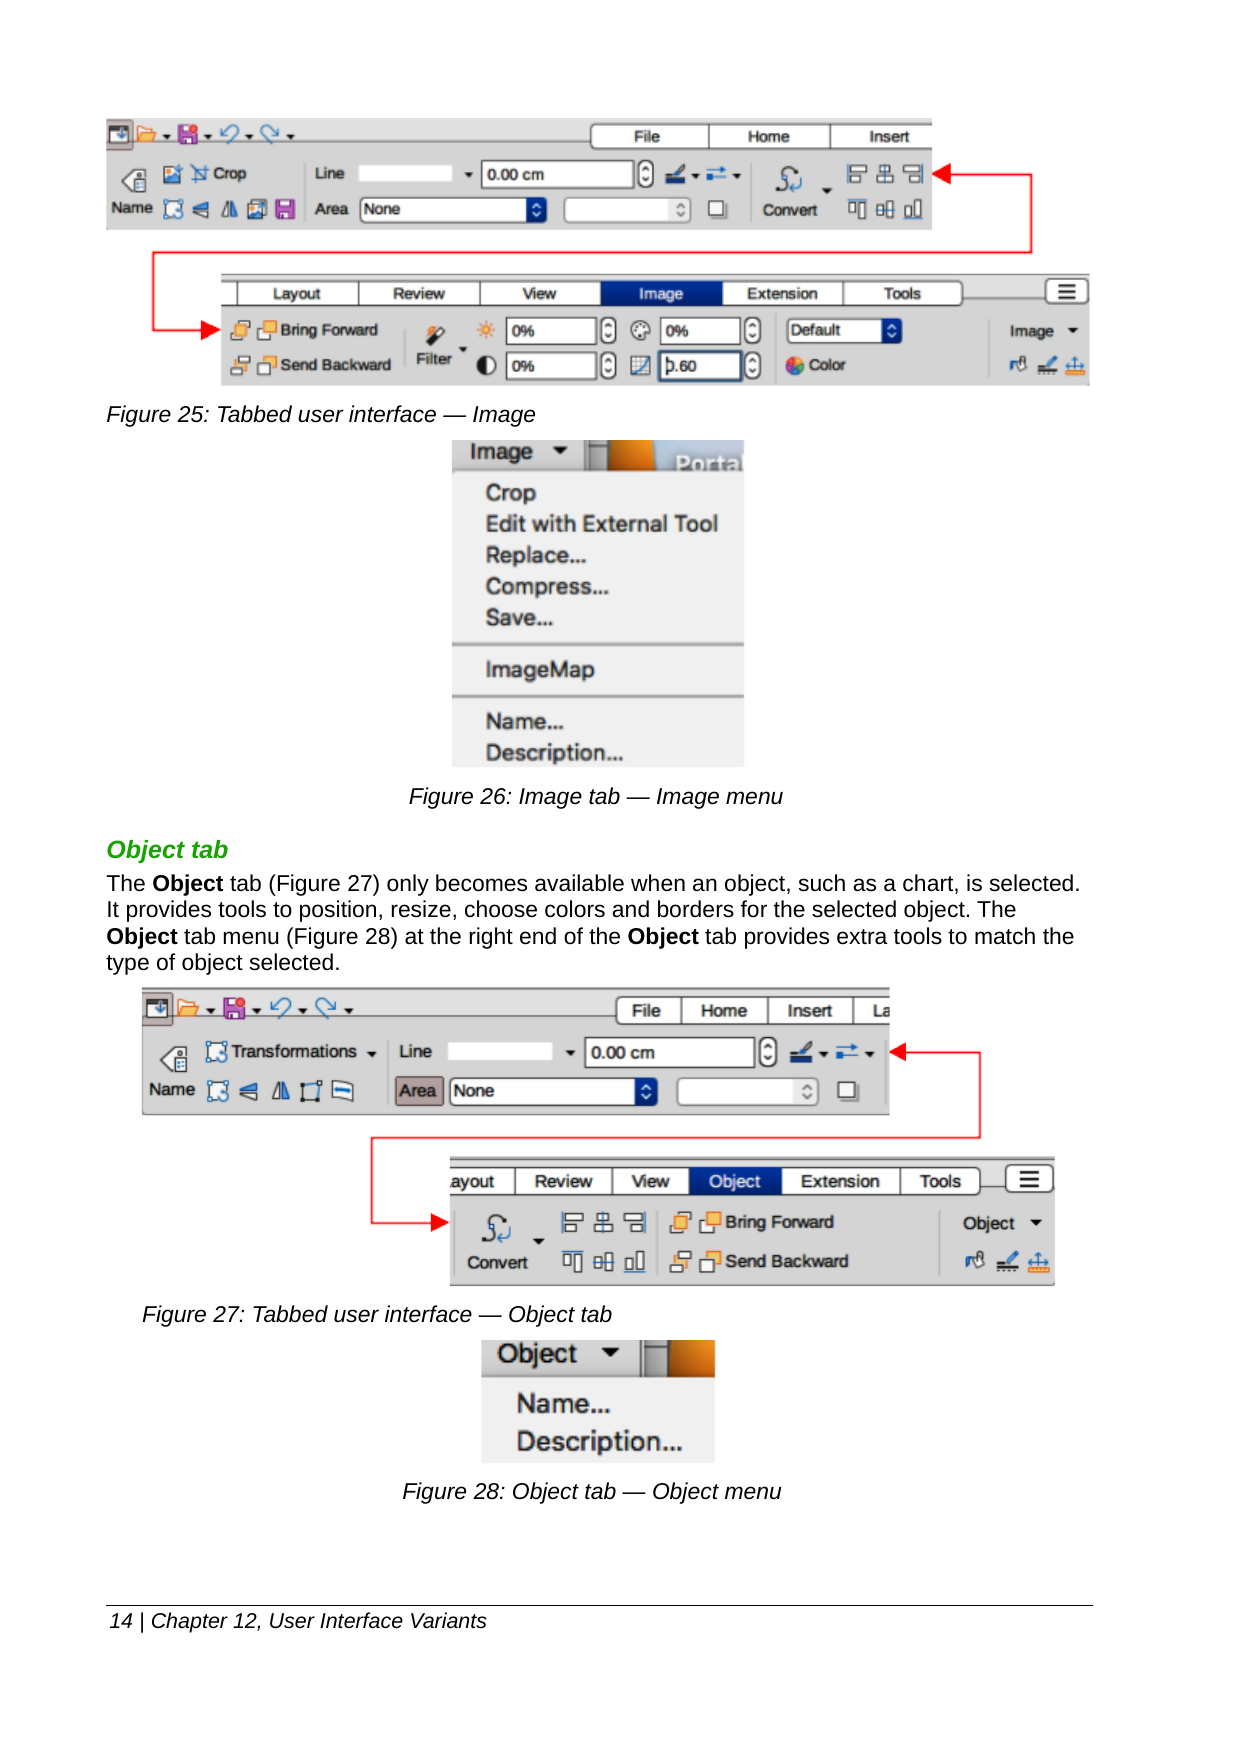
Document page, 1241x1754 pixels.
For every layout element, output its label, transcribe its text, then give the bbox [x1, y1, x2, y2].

text The Object tab (Figure 27) only becomes available when an object, such as a chart, is selected. It provides tools to position, resize, choose colors and borders for the selected object. The Object tab menu (Figure 28) at the right end of the Object tab provides extra tools to match the type of object selected. [106, 870, 1093, 975]
picture [141, 987, 1058, 1289]
subtitle Object tab [106, 835, 1093, 864]
picture [451, 440, 748, 771]
picture [481, 1340, 718, 1466]
picture [106, 118, 1093, 389]
text Figure 26: Image tab — Image menu [409, 783, 790, 810]
text Figure 25: Tabbed user interface — Image [106, 401, 1093, 428]
text Figure 27: Tabbed user interface — Object tab [142, 1301, 1057, 1328]
text Figure 28: Object tab — Object menu [402, 1478, 797, 1504]
